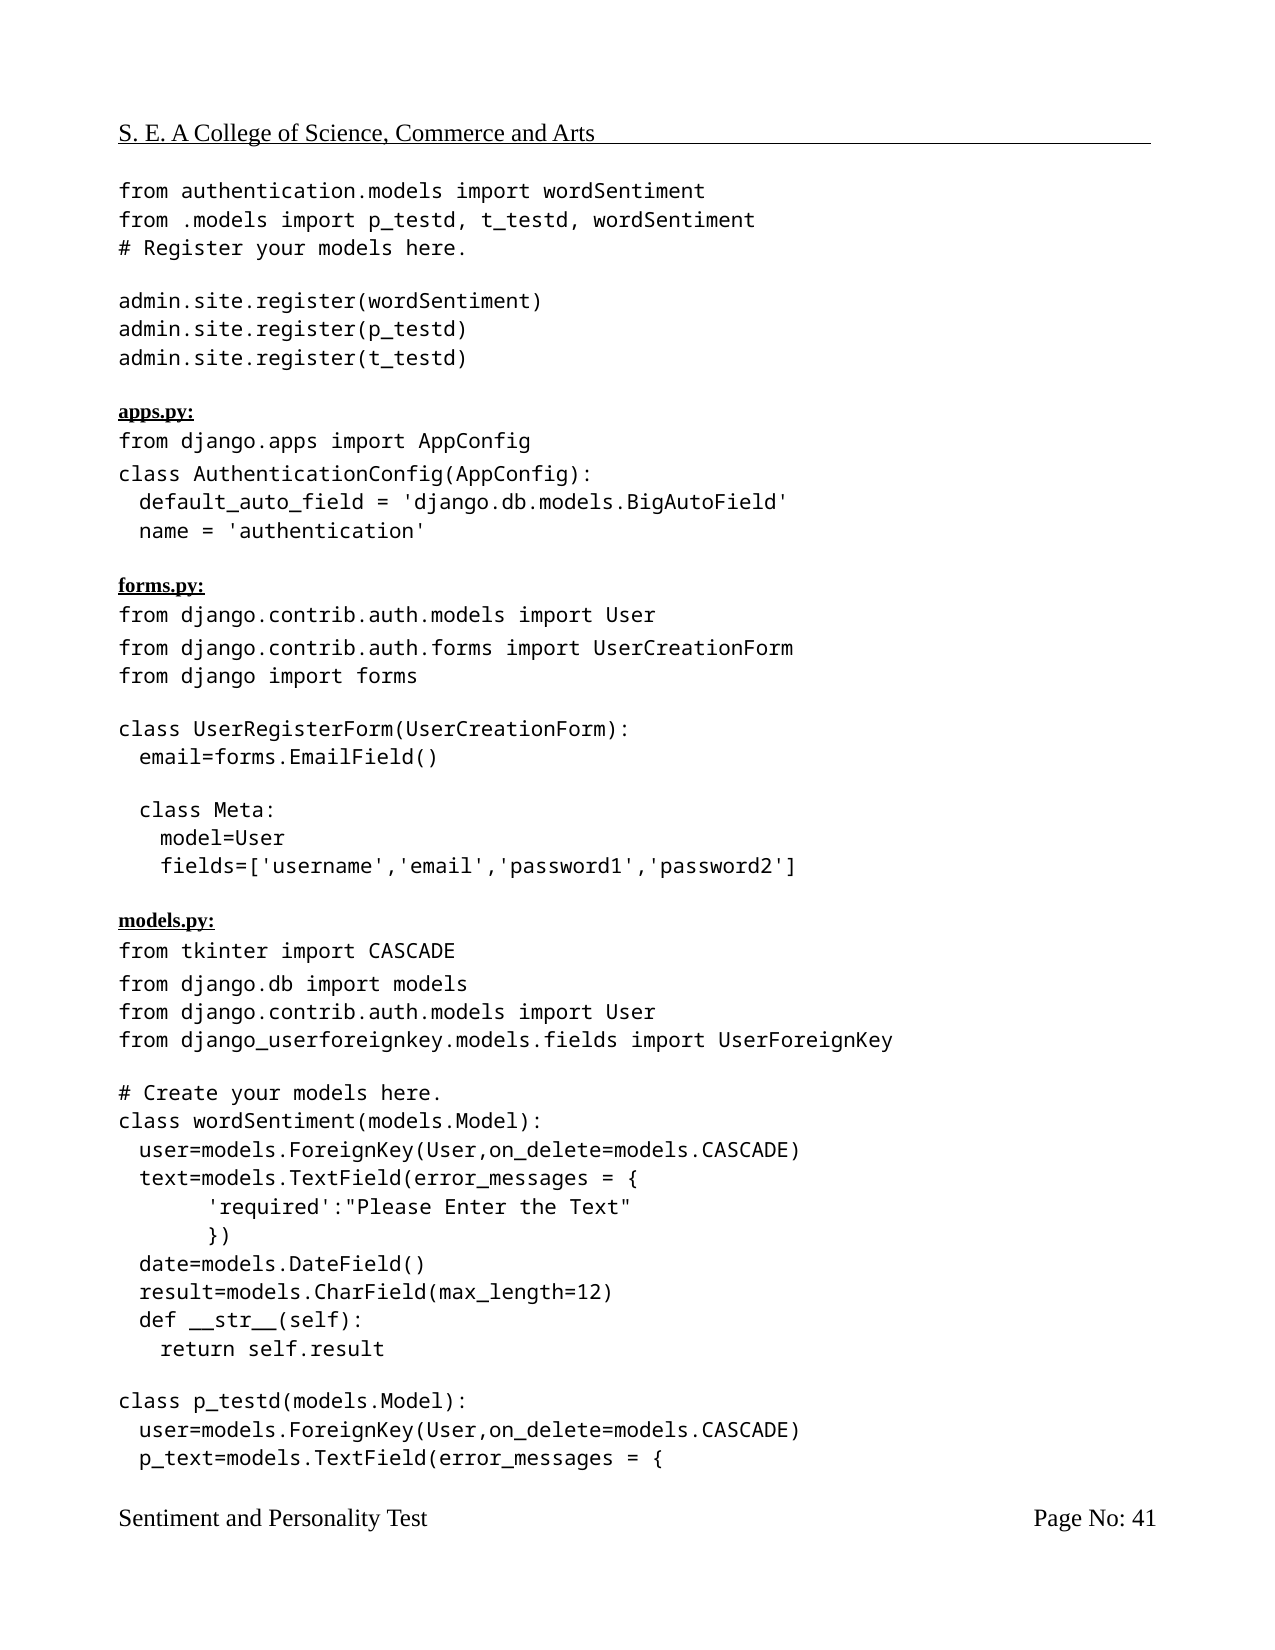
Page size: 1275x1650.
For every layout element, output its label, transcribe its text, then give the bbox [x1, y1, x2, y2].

text model=User [118, 823, 1157, 852]
text from .models import p_testd, t_testd, wordSentiment [118, 205, 1157, 233]
text class p_testd(models.Model): [118, 1386, 1157, 1415]
text fields=['username','email','password1','password2'] [118, 852, 1157, 880]
text default_auto_field = 'django.db.models.BigAutoField' [118, 487, 1157, 516]
text admin.site.register(p_testd) [118, 314, 1157, 343]
text class wordSentiment(models.Model): [118, 1106, 1157, 1135]
text from django.contrib.auth.forms import UserCreationForm [118, 633, 1157, 661]
text def __str__(self): [118, 1306, 1157, 1334]
text from django.contrib.auth.models import User [118, 997, 1157, 1026]
text class Meta: [118, 795, 1157, 823]
text p_text=models.TextField(error_messages = { [118, 1443, 1157, 1472]
text user=models.ForeignKey(User,on_delete=models.CASCADE) [118, 1135, 1157, 1163]
text date=models.DateField() [118, 1249, 1157, 1277]
text forms.py: [118, 573, 1157, 597]
text }) [118, 1220, 1157, 1249]
text from django import forms [118, 661, 1157, 690]
text user=models.ForeignKey(User,on_delete=models.CASCADE) [118, 1415, 1157, 1443]
text admin.site.register(t_testd) [118, 343, 1157, 371]
text text=models.TextField(error_messages = { [118, 1163, 1157, 1192]
text apps.py: [118, 399, 1157, 423]
text email=forms.EmailField() [118, 742, 1157, 771]
text # Register your models here. [118, 233, 1157, 262]
text 'required':"Please Enter the Text" [118, 1192, 1157, 1220]
text from django_userforeignkey.models.fields import UserForeignKey [118, 1026, 1157, 1054]
text models.py: [118, 908, 1157, 932]
text from authentication.models import wordSentiment [118, 176, 1157, 205]
text class AuthenticationConfig(AppConfig): [118, 459, 1157, 487]
text name = 'authentication' [118, 516, 1157, 544]
text return self.result [118, 1334, 1157, 1362]
text admin.site.register(wordSentiment) [118, 286, 1157, 314]
text from tkinter import CASCADE [118, 936, 1157, 964]
text class UserRegisterForm(UserCreationForm): [118, 714, 1157, 742]
text # Create your models here. [118, 1078, 1157, 1106]
text result=models.CharField(max_length=12) [118, 1277, 1157, 1306]
text from django.apps import AppConfig [118, 426, 1157, 455]
text from django.db import models [118, 969, 1157, 997]
text from django.contrib.auth.models import User [118, 600, 1157, 629]
